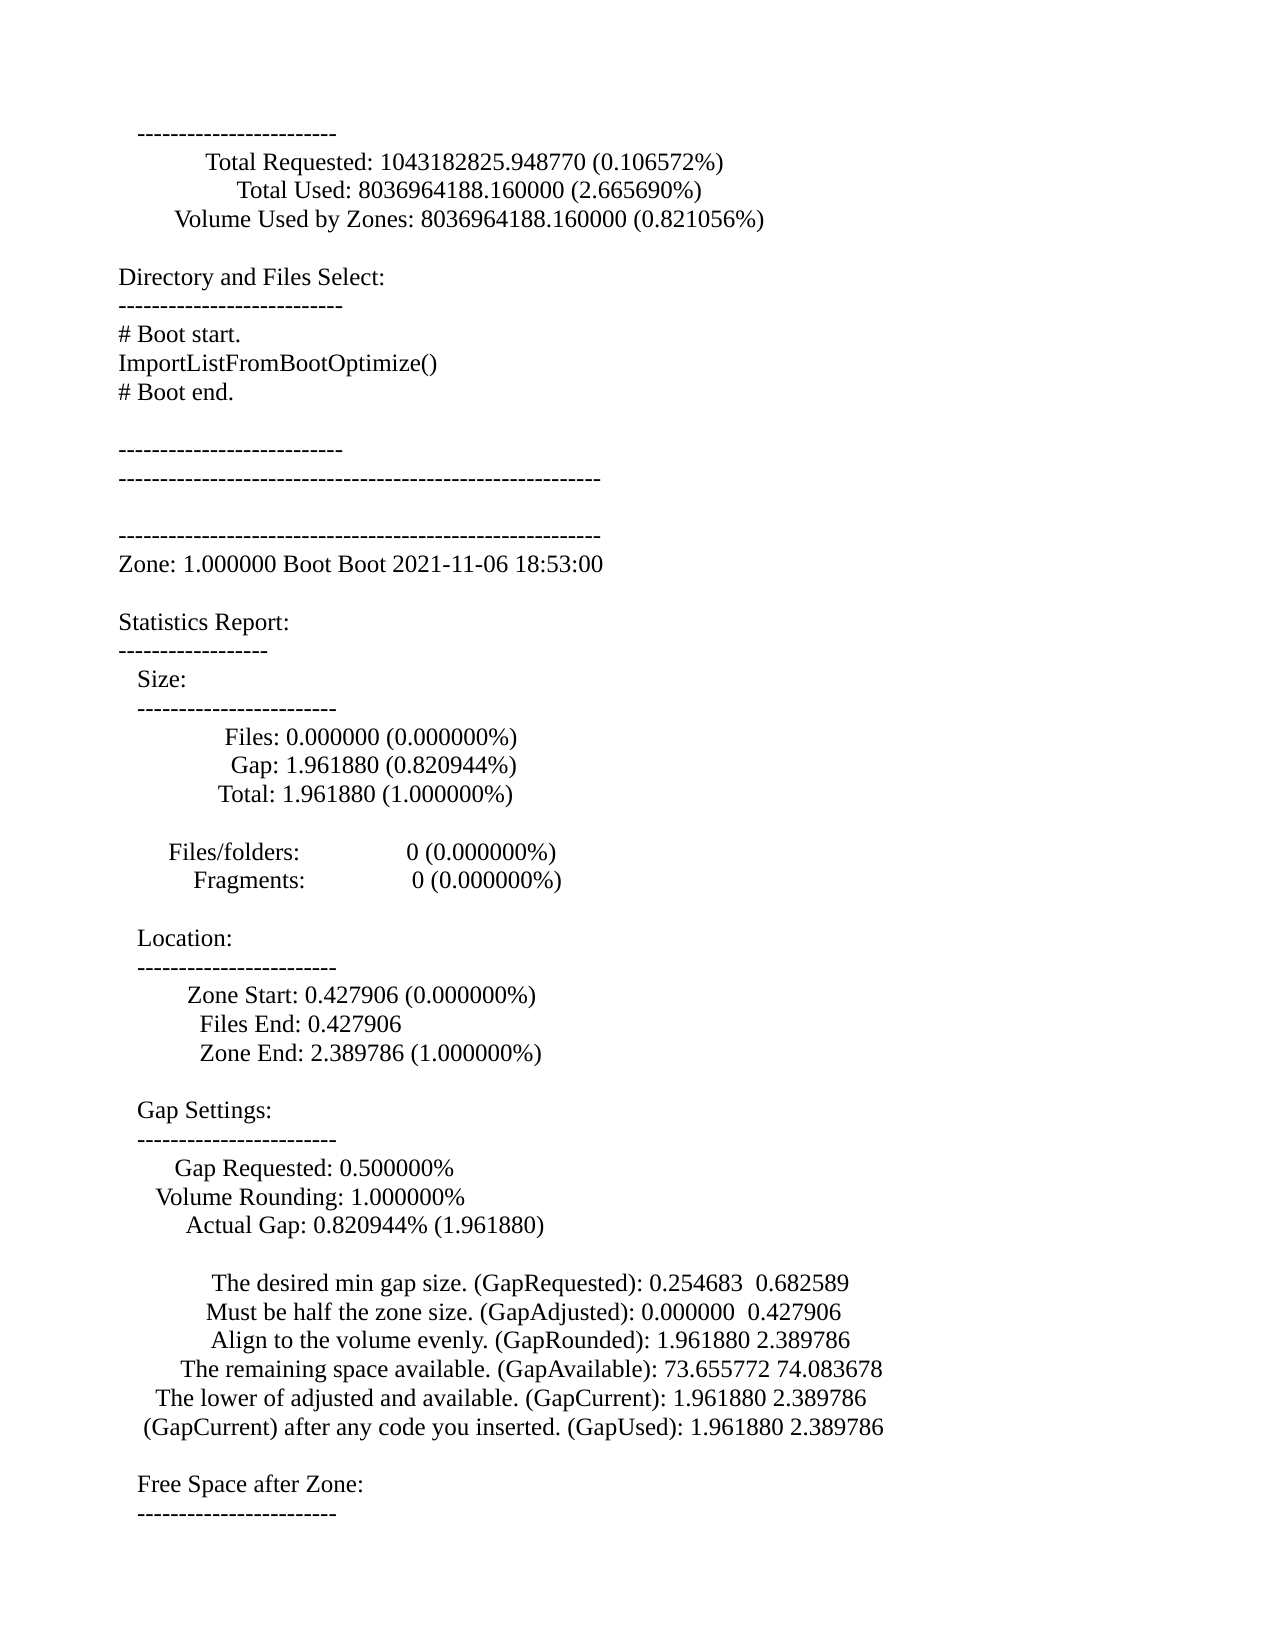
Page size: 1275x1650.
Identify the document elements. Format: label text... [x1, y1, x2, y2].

text Free Space after Zone: [118, 1469, 1157, 1498]
text Gap Settings: [118, 1096, 1157, 1124]
text Files/folders: 0 (0.000000%) [118, 837, 1157, 866]
text Files: 0.000000 (0.000000%) [118, 722, 1157, 751]
text Volume Rounding: 1.000000% [118, 1182, 1157, 1211]
text ------------------------ [118, 1498, 1157, 1527]
text Align to the volume evenly. (GapRounded): 1.961880 2.389786 [118, 1326, 1157, 1354]
text Zone Start: 0.427906 (0.000000%) [118, 981, 1157, 1009]
text --------------------------- [118, 434, 1157, 463]
text ---------------------------------------------------------- [118, 521, 1157, 549]
text ---------------------------------------------------------- [118, 463, 1157, 492]
text Actual Gap: 0.820944% (1.961880) [118, 1211, 1157, 1239]
text Fragments: 0 (0.000000%) [118, 866, 1157, 894]
text ------------------------ [118, 1124, 1157, 1153]
text Size: [118, 664, 1157, 693]
text The lower of adjusted and available. (GapCurrent): 1.961880 2.389786 [118, 1383, 1157, 1412]
text Directory and Files Select: [118, 262, 1157, 291]
text # Boot end. [118, 377, 1157, 406]
text Gap Requested: 0.500000% [118, 1153, 1157, 1182]
text ImportListFromBootOptimize() [118, 348, 1157, 377]
text Volume Used by Zones: 8036964188.160000 (0.821056%) [118, 204, 1157, 233]
text Files End: 0.427906 [118, 1009, 1157, 1038]
text ------------------------ [118, 693, 1157, 722]
text ------------------ [118, 636, 1157, 664]
text --------------------------- [118, 291, 1157, 319]
text The desired min gap size. (GapRequested): 0.254683 0.682589 [118, 1268, 1157, 1297]
text The remaining space available. (GapAvailable): 73.655772 74.083678 [118, 1354, 1157, 1383]
text Statistics Report: [118, 607, 1157, 636]
text Total Used: 8036964188.160000 (2.665690%) [118, 176, 1157, 204]
text Total: 1.961880 (1.000000%) [118, 779, 1157, 808]
text (GapCurrent) after any code you inserted. (GapUsed): 1.961880 2.389786 [118, 1412, 1157, 1441]
text # Boot start. [118, 319, 1157, 348]
text Location: [118, 923, 1157, 952]
text Zone: 1.000000 Boot Boot 2021-11-06 18:53:00 [118, 549, 1157, 578]
text Zone End: 2.389786 (1.000000%) [118, 1038, 1157, 1067]
text Total Requested: 1043182825.948770 (0.106572%) [118, 147, 1157, 176]
text ------------------------ [118, 118, 1157, 147]
text Gap: 1.961880 (0.820944%) [118, 751, 1157, 779]
text ------------------------ [118, 952, 1157, 981]
text Must be half the zone size. (GapAdjusted): 0.000000 0.427906 [118, 1297, 1157, 1326]
